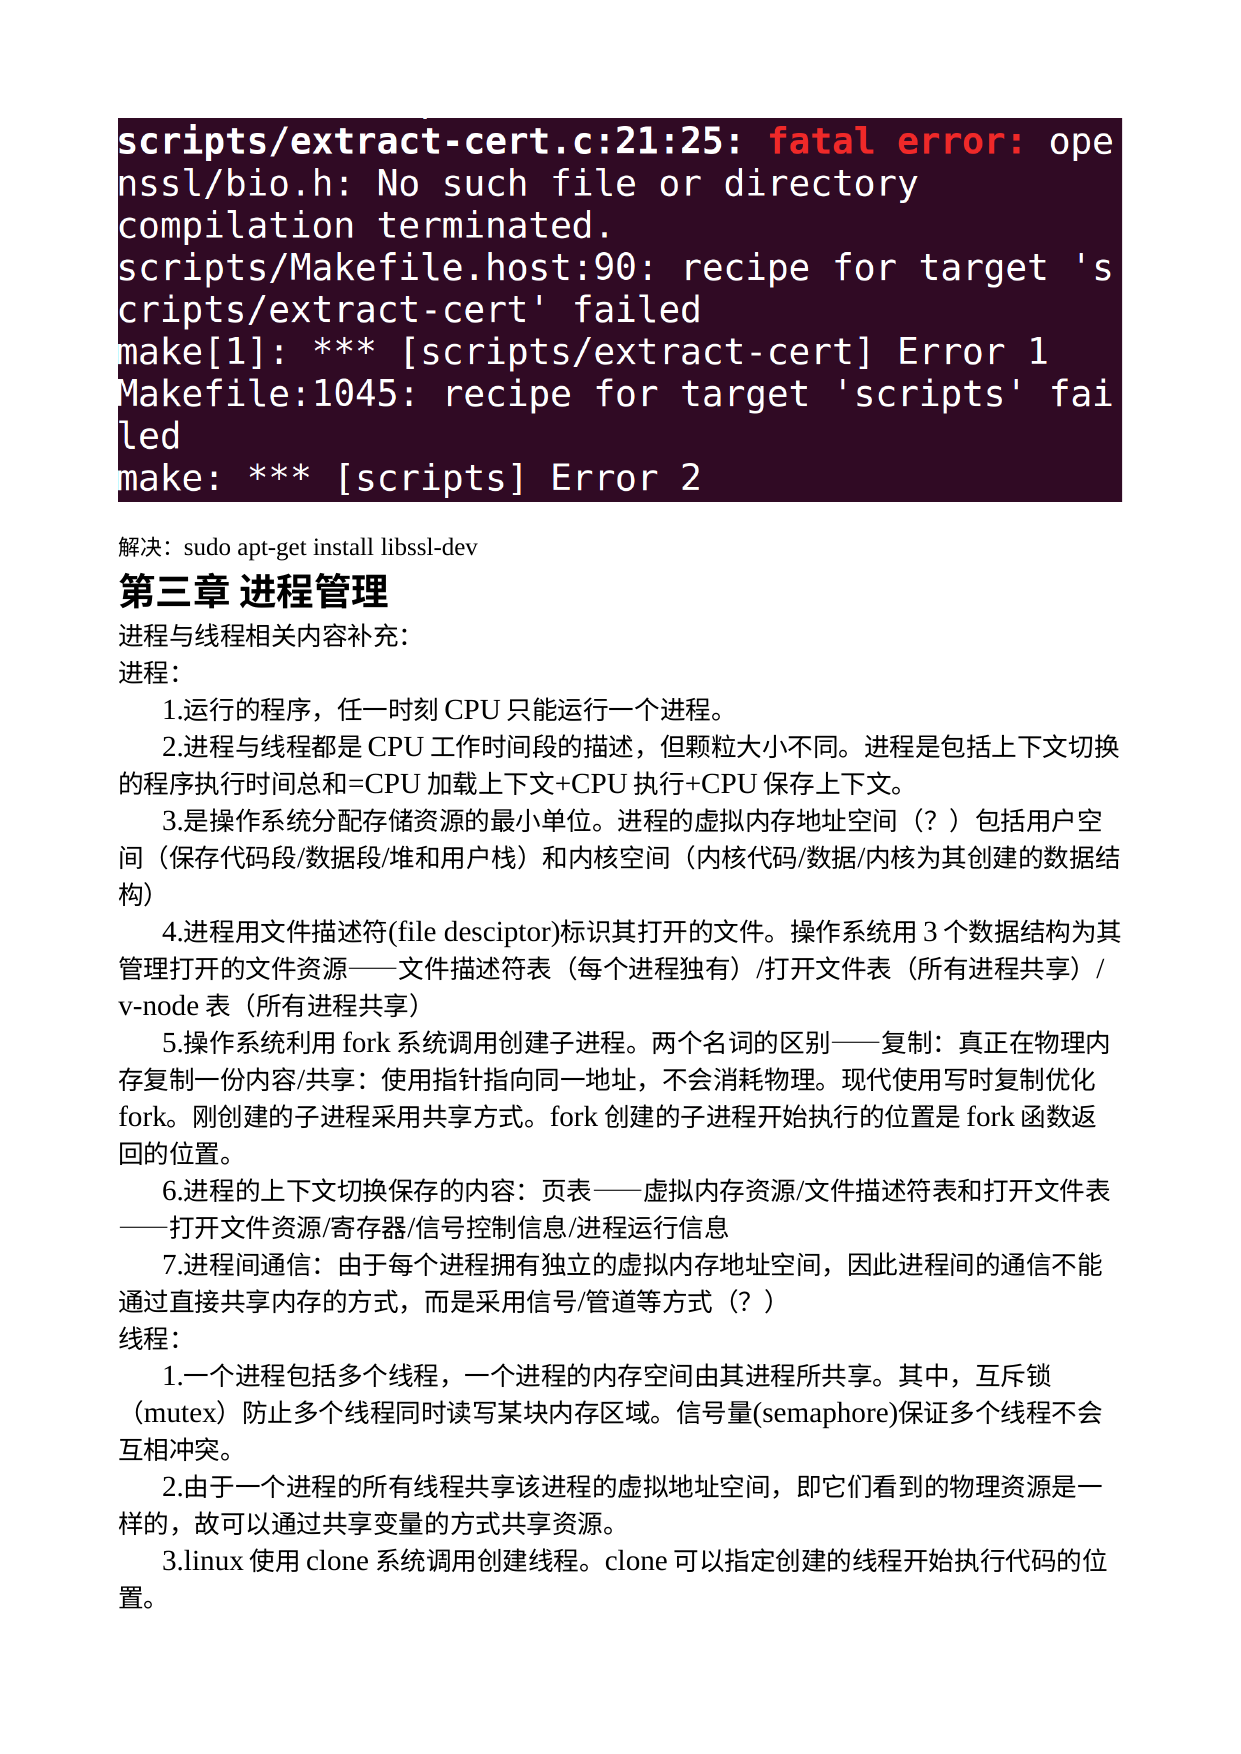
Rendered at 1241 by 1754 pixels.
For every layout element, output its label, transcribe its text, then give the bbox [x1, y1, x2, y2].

text 2.进程与线程都是CPU工作时间段的描述，但颗粒大小不同。进程是包括上下文切换的程序执行时间总和=CPU加载上下文+CPU执行+CPU保存上下文。 [118, 727, 1122, 801]
text 1.一个进程包括多个线程，一个进程的内存空间由其进程所共享。其中，互斥锁（mutex）防止多个线程同时读写某块内存区域。信号量(semaphore)保证多个线程不会互相冲突。 [118, 1356, 1122, 1467]
text 解决：sudo apt-get install libssl-dev [118, 530, 1122, 562]
text 3.linux使用clone系统调用创建线程。clone可以指定创建的线程开始执行代码的位置。 [118, 1541, 1122, 1615]
text 3.是操作系统分配存储资源的最小单位。进程的虚拟内存地址空间（？）包括用户空间（保存代码段/数据段/堆和用户栈）和内核空间（内核代码/数据/内核为其创建的数据结构） [118, 801, 1122, 912]
text 线程： [118, 1319, 1122, 1356]
text 5.操作系统利用fork系统调用创建子进程。两个名词的区别——复制：真正在物理内存复制一份内容/共享：使用指针指向同一地址，不会消耗物理。现代使用写时复制优化fork。刚创建的子进程采用共享方式。fork创建的子进程开始执行的位置是fork函数返回的位置。 [118, 1023, 1122, 1171]
text 6.进程的上下文切换保存的内容：页表——虚拟内存资源/文件描述符表和打开文件表——打开文件资源/寄存器/信号控制信息/进程运行信息 [118, 1171, 1122, 1245]
text 进程与线程相关内容补充： [118, 616, 1122, 653]
text 进程： [118, 653, 1122, 690]
text 4.进程用文件描述符(file desciptor)标识其打开的文件。操作系统用3个数据结构为其管理打开的文件资源——文件描述符表（每个进程独有）/打开文件表（所有进程共享）/v-node表（所有进程共享） [118, 912, 1122, 1023]
text 1.运行的程序，任一时刻CPU只能运行一个进程。 [118, 690, 1122, 727]
picture [118, 118, 1123, 502]
text 7.进程间通信：由于每个进程拥有独立的虚拟内存地址空间，因此进程间的通信不能通过直接共享内存的方式，而是采用信号/管道等方式（？） [118, 1245, 1122, 1319]
text 第三章 进程管理 [118, 562, 1122, 616]
text 2.由于一个进程的所有线程共享该进程的虚拟地址空间，即它们看到的物理资源是一样的，故可以通过共享变量的方式共享资源。 [118, 1467, 1122, 1541]
